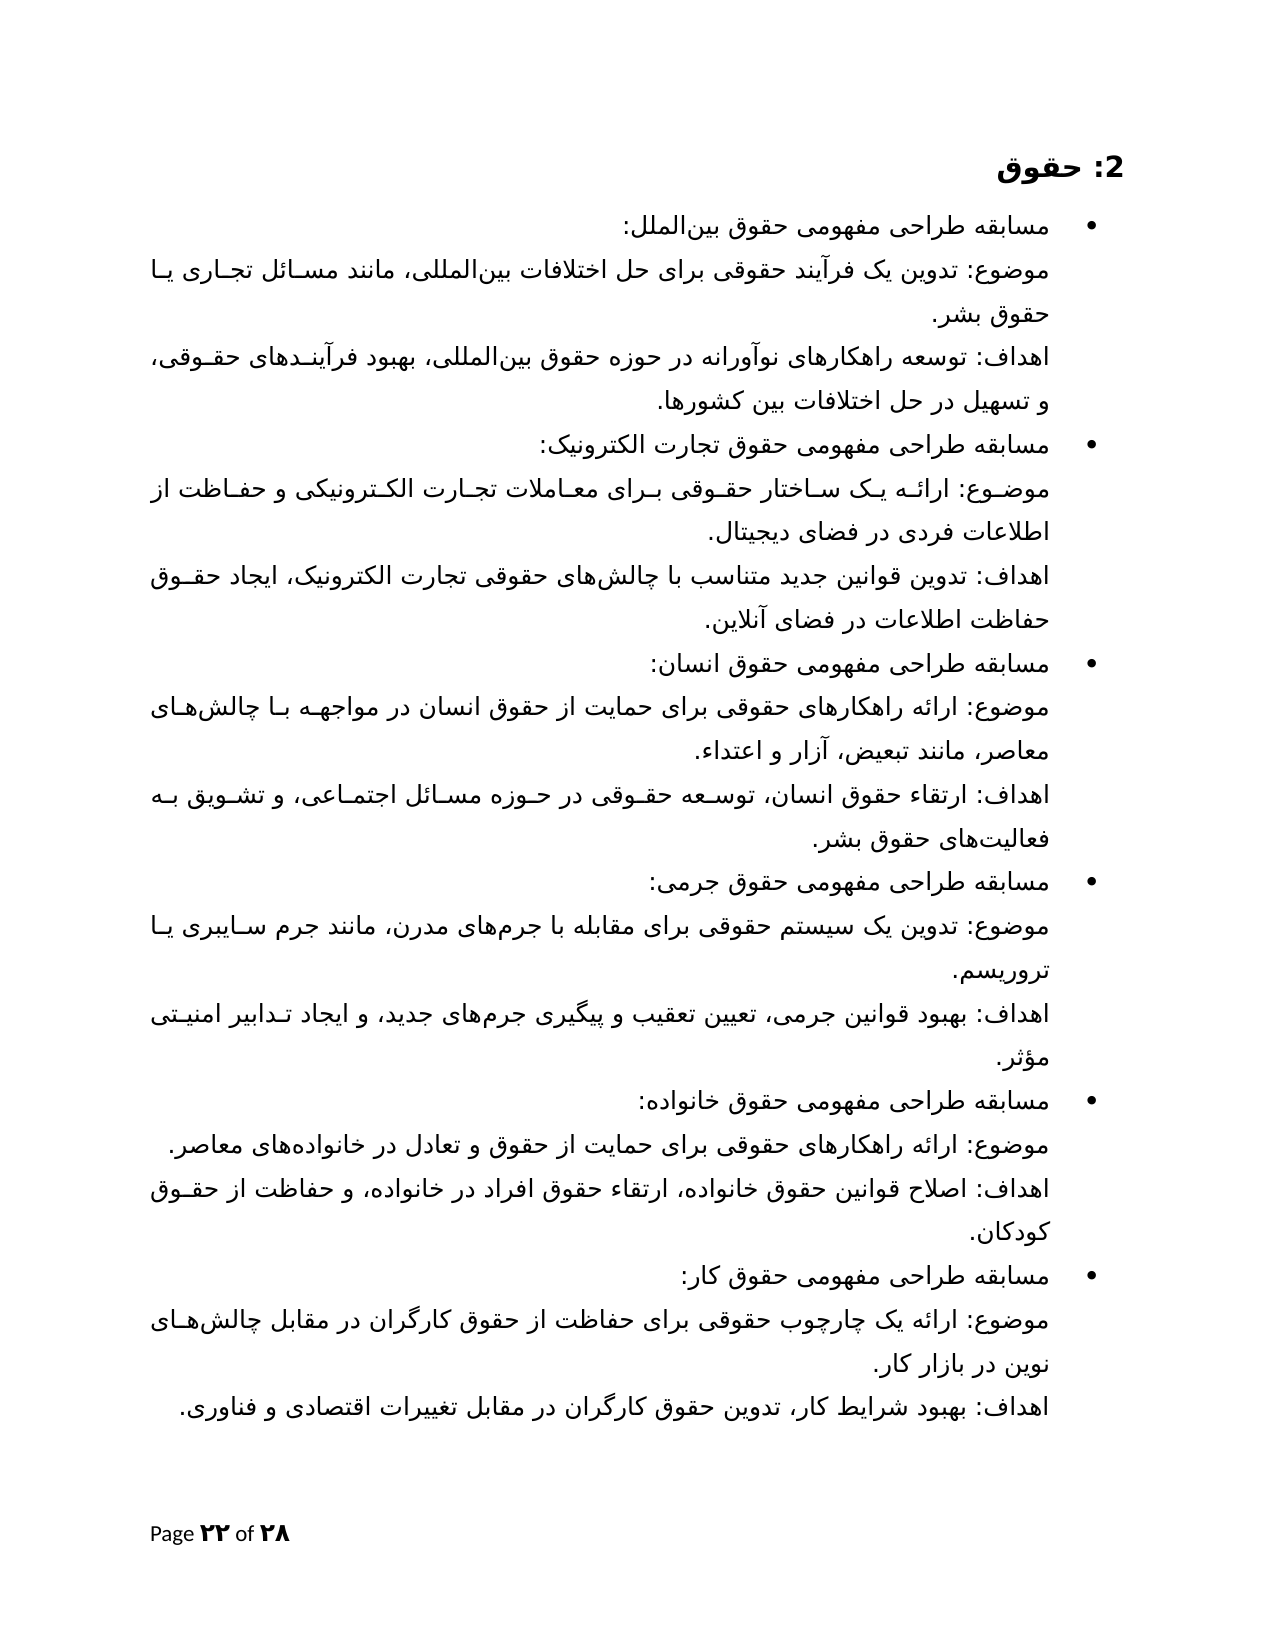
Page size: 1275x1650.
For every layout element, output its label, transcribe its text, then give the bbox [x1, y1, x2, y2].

list مسابقه طراحی مفهومی حقوق خانواده: [150, 1086, 1087, 1116]
list موضوع: تدوین یک سیستم حقوقی برای مقابله با جرم‌های مدرن، مانند جرم سایبری یا تروریسم. [150, 911, 1050, 984]
list موضوع: ارائه راهکارهای حقوقی برای حمایت از حقوق انسان در مواجهه با چالش‌های معاصر، مانند تبعیض، آزار و اعتداء. [150, 693, 1050, 766]
list مسابقه طراحی مفهومی حقوق تجارت الکترونیک: [150, 430, 1087, 459]
list مسابقه طراحی مفهومی حقوق بین‌الملل: [150, 211, 1087, 241]
list موضوع: ارائه یک ساختار حقوقی برای معاملات تجارت الکترونیکی و حفاظت از اطلاعات فردی در فضای دیجیتال. [150, 474, 1050, 547]
text 2: حقوق [150, 150, 1125, 184]
list موضوع: ارائه راهکارهای حقوقی برای حمایت از حقوق و تعادل در خانواده‌های معاصر. [150, 1130, 1050, 1159]
list اهداف: بهبود شرایط کار، تدوین حقوق کارگران در مقابل تغییرات اقتصادی و فناوری. [150, 1393, 1050, 1422]
list موضوع: ارائه یک چارچوب حقوقی برای حفاظت از حقوق کارگران در مقابل چالش‌های نوین در بازار کار. [150, 1305, 1050, 1378]
list مسابقه طراحی مفهومی حقوق انسان: [150, 649, 1087, 678]
list موضوع: تدوین یک فرآیند حقوقی برای حل اختلافات بین‌المللی، مانند مسائل تجاری یا حقوق بشر. [150, 255, 1050, 328]
list اهداف: توسعه راهکارهای نوآورانه در حوزه حقوق بین‌المللی، بهبود فرآیندهای حقوقی، و تسهیل در حل اختلافات بین کشورها. [150, 343, 1050, 416]
list مسابقه طراحی مفهومی حقوق جرمی: [150, 868, 1087, 897]
list مسابقه طراحی مفهومی حقوق کار: [150, 1261, 1087, 1291]
list اهداف: تدوین قوانین جدید متناسب با چالش‌های حقوقی تجارت الکترونیک، ایجاد حقوق حفاظت اطلاعات در فضای آنلاین. [150, 561, 1050, 634]
list اهداف: بهبود قوانین جرمی، تعیین تعقیب و پیگیری جرم‌های جدید، و ایجاد تدابیر امنیتی مؤثر. [150, 999, 1050, 1072]
list اهداف: اصلاح قوانین حقوق خانواده، ارتقاء حقوق افراد در خانواده، و حفاظت از حقوق کودکان. [150, 1174, 1050, 1247]
list اهداف: ارتقاء حقوق انسان، توسعه حقوقی در حوزه مسائل اجتماعی، و تشویق به فعالیت‌های حقوق بشر. [150, 780, 1050, 853]
